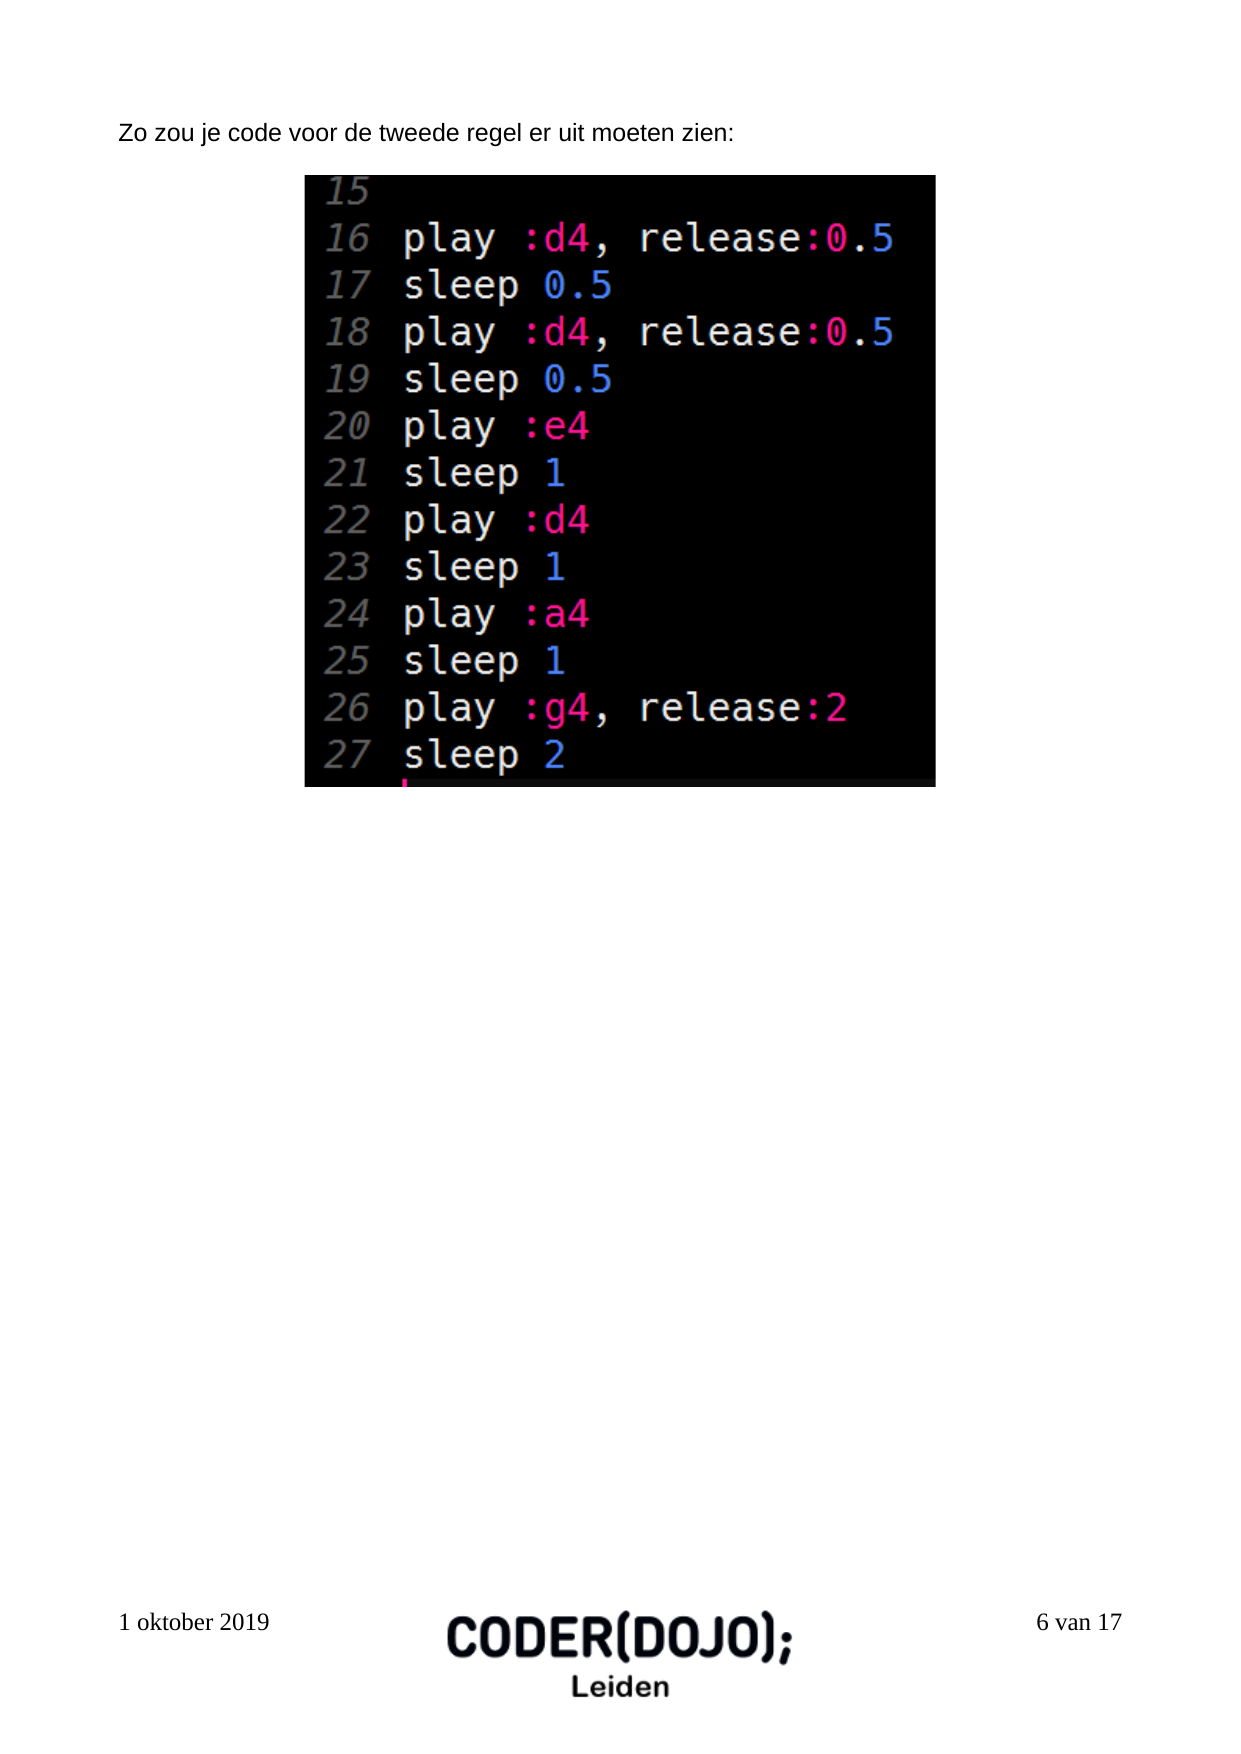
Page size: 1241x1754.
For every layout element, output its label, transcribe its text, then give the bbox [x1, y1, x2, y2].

text Zo zou je code voor de tweede regel er uit moeten zien: [118, 118, 1122, 147]
picture [304, 175, 936, 787]
picture [445, 1608, 795, 1700]
